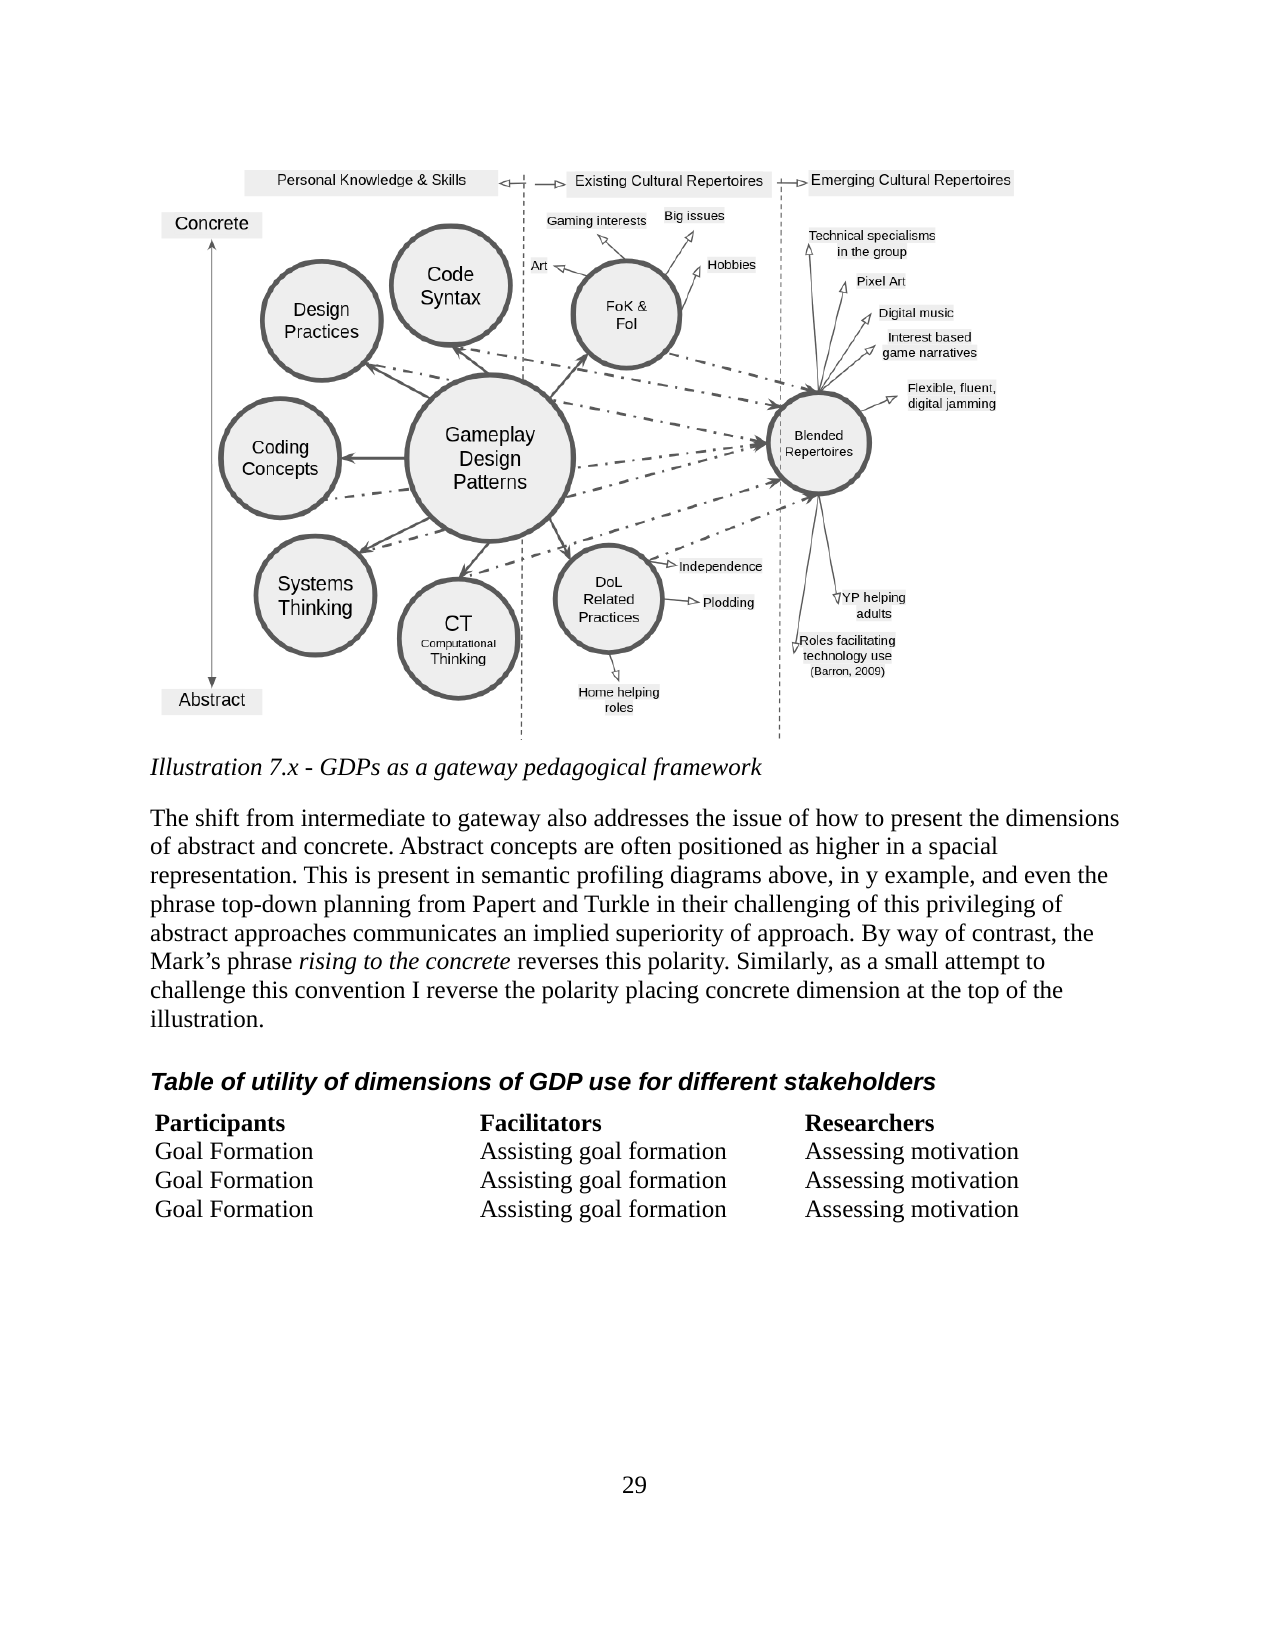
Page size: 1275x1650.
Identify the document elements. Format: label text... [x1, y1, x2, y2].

table_header Researchers [800, 1108, 1125, 1136]
table_header Facilitators [475, 1108, 800, 1136]
table_cell Goal Formation [150, 1136, 475, 1165]
table_cell Assessing motivation [800, 1136, 1125, 1165]
text Illustration 7.x - GDPs as a gateway pedagogical framework [150, 752, 1125, 781]
table_cell Assisting goal formation [475, 1136, 800, 1165]
table_header Participants [150, 1108, 475, 1136]
table_cell Goal Formation [150, 1194, 475, 1223]
table_cell Assisting goal formation [475, 1165, 800, 1194]
table_cell Assessing motivation [800, 1165, 1125, 1194]
text The shift from intermediate to gateway also addresses the issue of how to present the dimensions of abstract and concrete. Abstract concepts are often positioned as higher in a spacial representation. This is present in semantic profiling diagrams above, in y example, and even the phrase top-down planning from Papert and Turkle in their challenging of this privileging of abstract approaches communicates an implied superiority of approach. By way of contrast, the Mark’s phrase rising to the concrete reverses this polarity. Similarly, as a small attempt to challenge this convention I reverse the polarity placing concrete dimension at the top of the illustration. [150, 803, 1125, 1033]
picture [150, 150, 1077, 740]
table_cell Assisting goal formation [475, 1194, 800, 1223]
table_cell Goal Formation [150, 1165, 475, 1194]
table_cell Assessing motivation [800, 1194, 1125, 1223]
subtitle Table of utility of dimensions of GDP use for different stakeholders [150, 1067, 1125, 1095]
